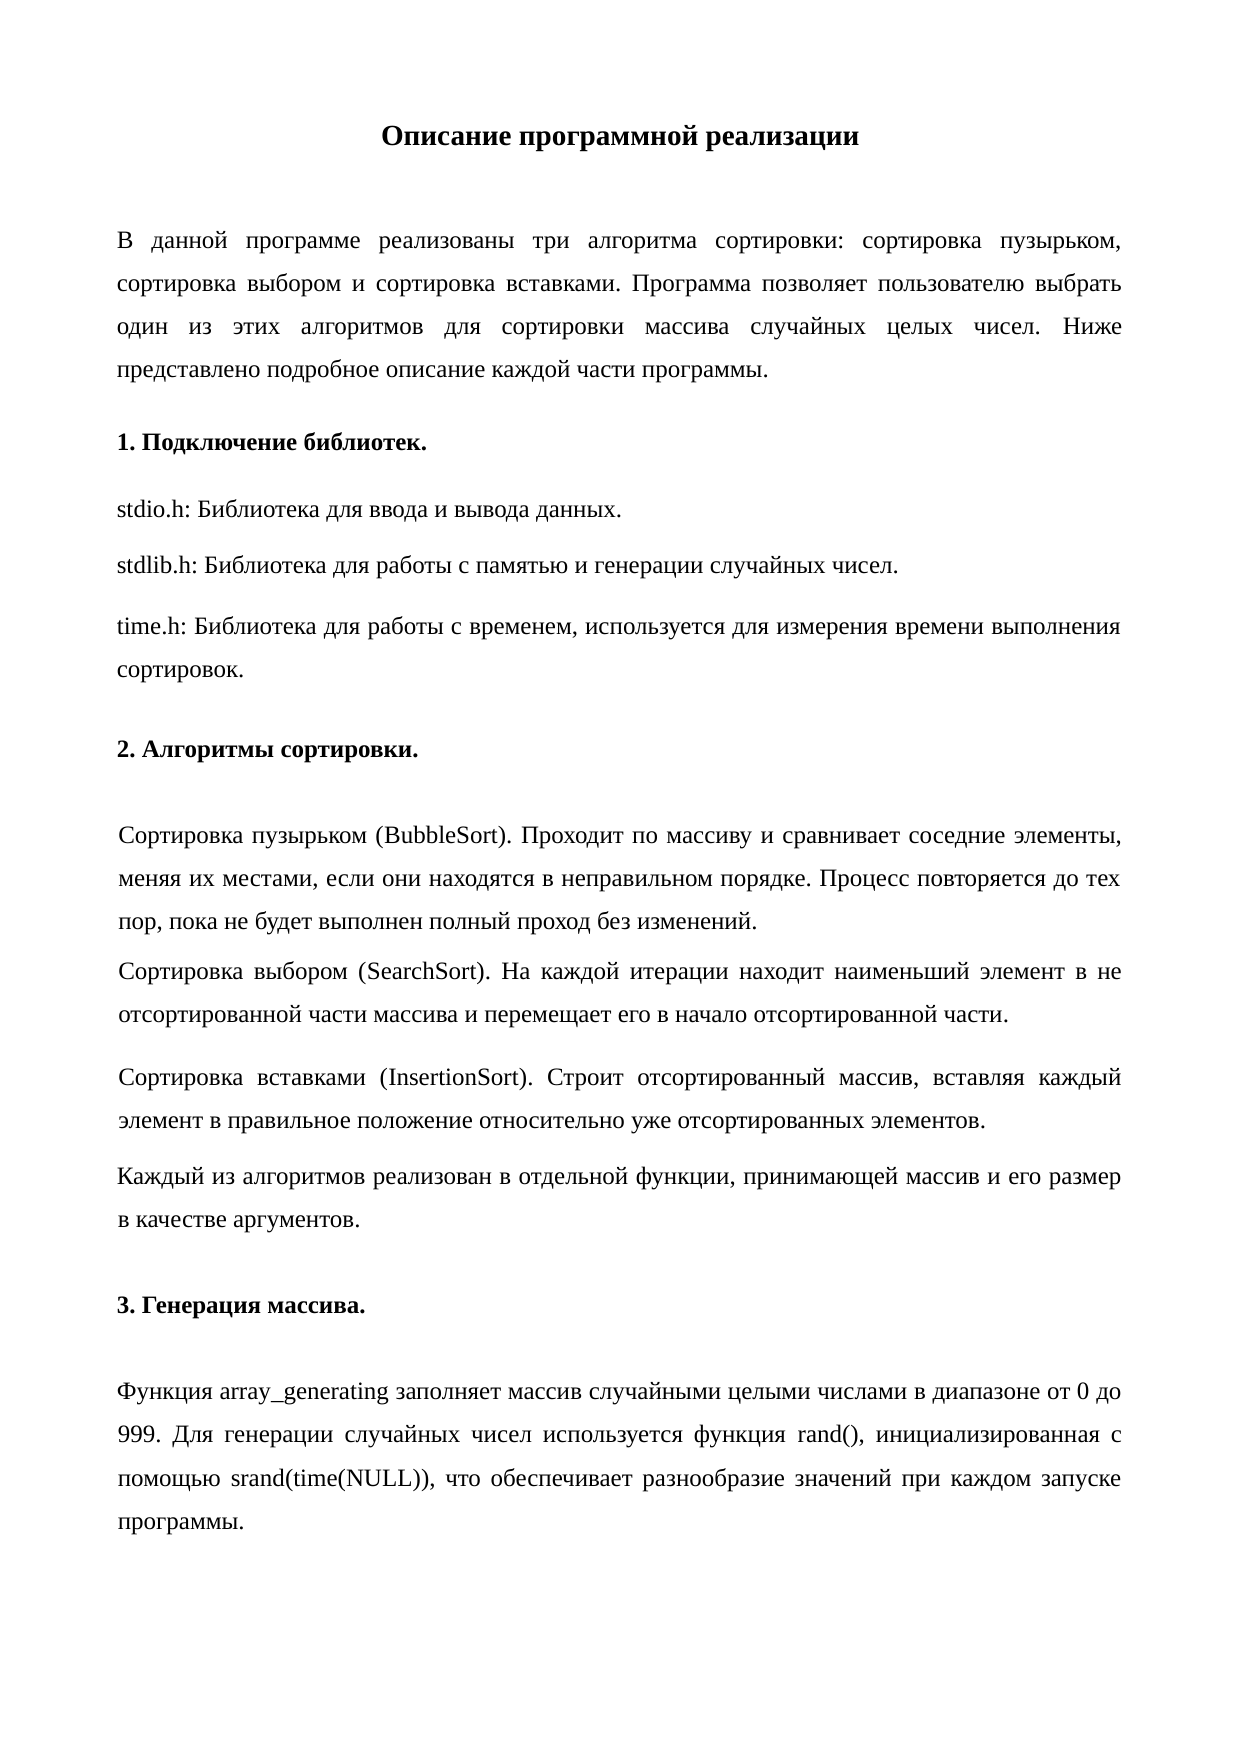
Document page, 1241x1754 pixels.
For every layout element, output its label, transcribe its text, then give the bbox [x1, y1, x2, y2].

text Сортировка выбором (SearchSort). На каждой итерации находит наименьший элемент в не отсортированной части массива и перемещает его в начало отсортированной части. [118, 956, 1122, 1028]
text 1. Подключение библиотек. [117, 427, 1122, 456]
text Описание программной реализации [118, 118, 1122, 152]
text В данной программе реализованы три алгоритма сортировки: сортировка пузырьком, сортировка выбором и сортировка вставками. Программа позволяет пользователю выбрать один из этих алгоритмов для сортировки массива случайных целых чисел. Ниже представлено подробное описание каждой части программы. [117, 225, 1122, 383]
text stdlib.h: Библиотека для работы с памятью и генерации случайных чисел. [117, 550, 1122, 579]
text time.h: Библиотека для работы с временем, используется для измерения времени выполнения сортировок. [117, 611, 1122, 683]
text Сортировка вставками (InsertionSort). Строит отсортированный массив, вставляя каждый элемент в правильное положение относительно уже отсортированных элементов. [118, 1062, 1122, 1133]
text Каждый из алгоритмов реализован в отдельной функции, принимающей массив и его размер в качестве аргументов. [117, 1161, 1122, 1233]
text 3. Генерация массива. [117, 1290, 1122, 1319]
text Сортировка пузырьком (BubbleSort). Проходит по массиву и сравнивает соседние элементы, меняя их местами, если они находятся в неправильном порядке. Процесс повторяется до тех пор, пока не будет выполнен полный проход без изменений. [118, 820, 1122, 935]
text stdio.h: Библиотека для ввода и вывода данных. [117, 494, 1122, 523]
text 2. Алгоритмы сортировки. [117, 734, 1122, 762]
text Функция array_generating заполняет массив случайными целыми числами в диапазоне от 0 до 999. Для генерации случайных чисел используется функция rand(), инициализированная с помощью srand(time(NULL)), что обеспечивает разнообразие значений при каждом запуске программы. [117, 1376, 1122, 1534]
